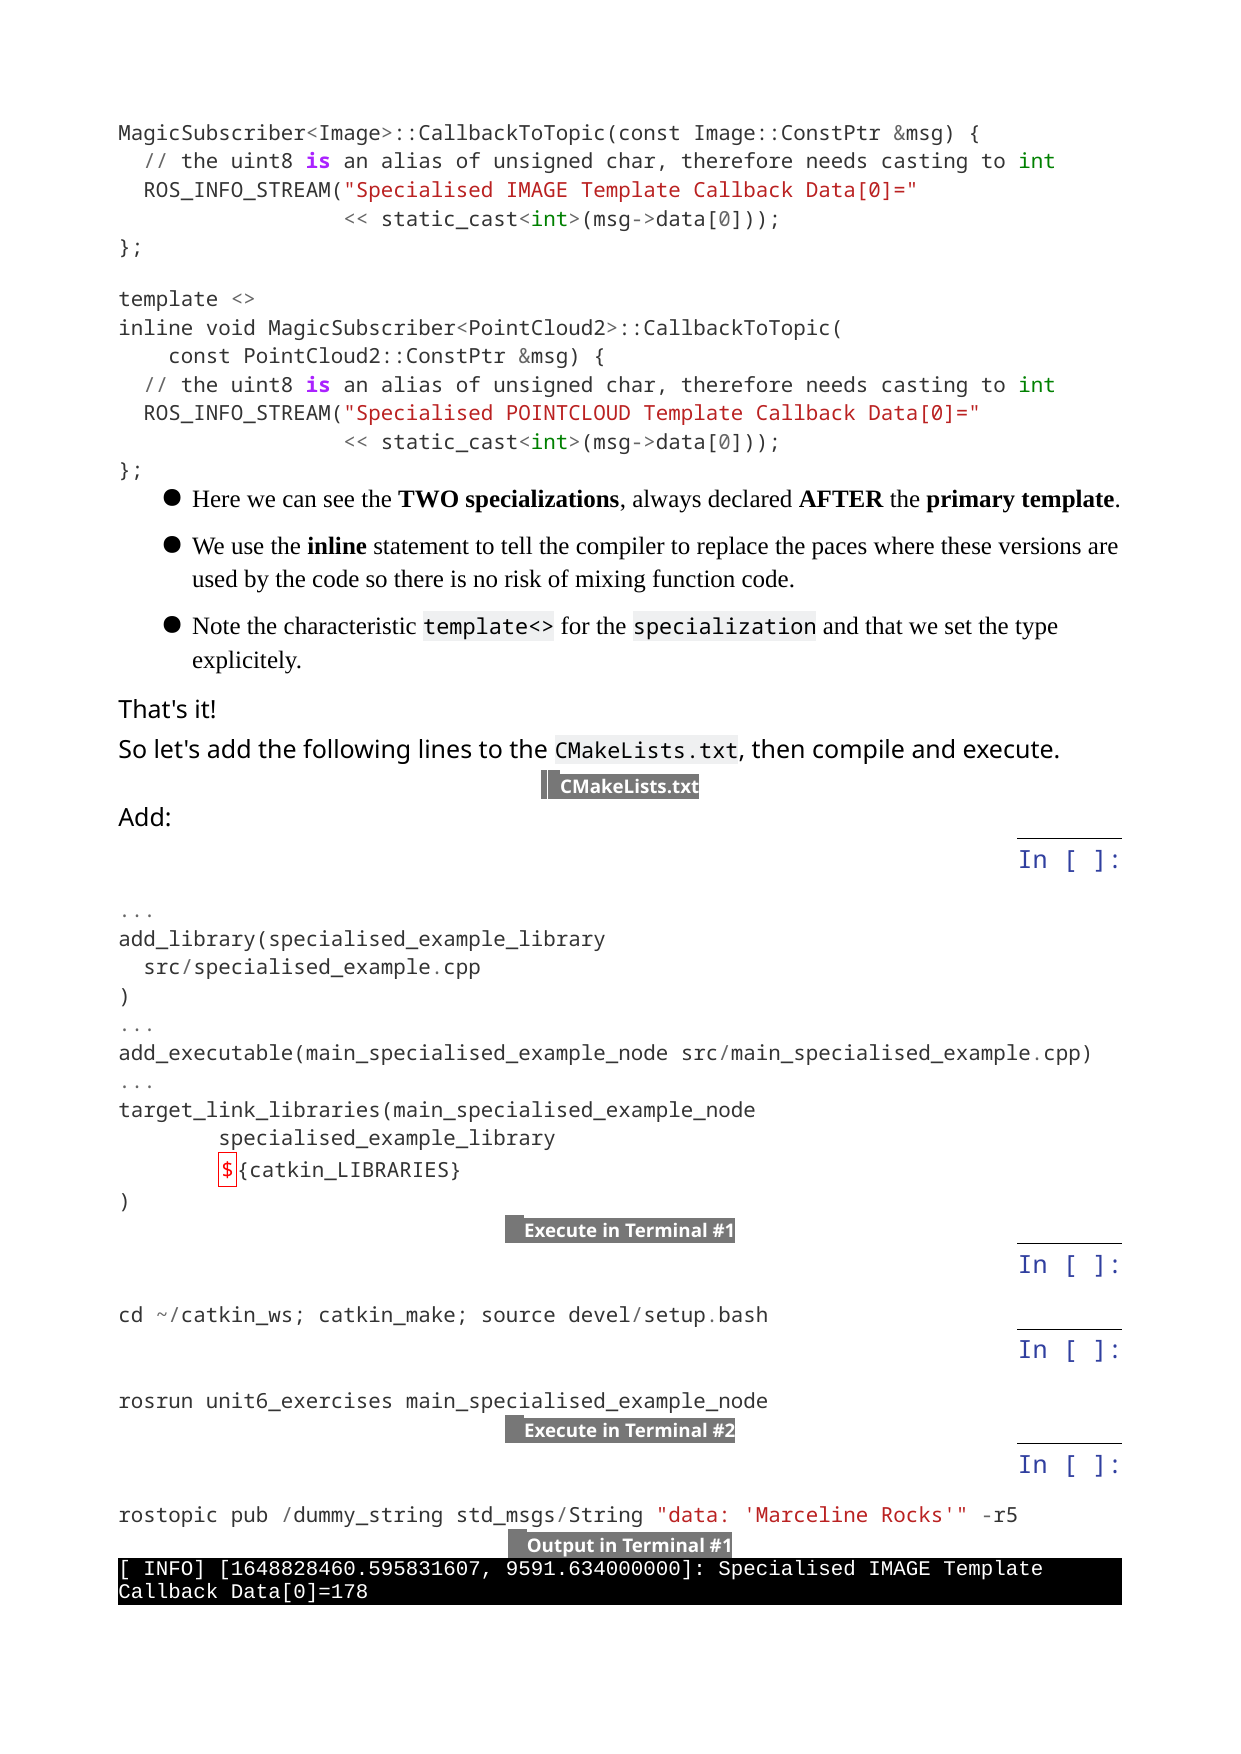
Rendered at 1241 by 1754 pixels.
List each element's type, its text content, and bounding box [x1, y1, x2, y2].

text }; [118, 232, 1122, 261]
text In [ ]: [118, 838, 1122, 875]
text Execute in Terminal #2 [118, 1414, 1122, 1443]
text inline void MagicSubscriber<PointCloud2>::CallbackToTopic( [118, 313, 1122, 341]
text rosrun unit6_exercises main_specialised_example_node [118, 1386, 1122, 1414]
text ... [118, 1009, 1122, 1038]
text const PointCloud2::ConstPtr &msg) { [118, 341, 1122, 370]
text template <> [118, 284, 1122, 313]
text target_link_libraries(main_specialised_example_node [118, 1095, 1122, 1123]
text In [ ]: [118, 1243, 1122, 1280]
text ) [118, 981, 1122, 1009]
text ROS_INFO_STREAM("Specialised IMAGE Template Callback Data[0]=" [118, 175, 1122, 204]
text add_library(specialised_example_library [118, 924, 1122, 952]
text That's it! [118, 692, 1122, 726]
text $ [219, 1153, 236, 1186]
text ROS_INFO_STREAM("Specialised POINTCLOUD Template Callback Data[0]=" [118, 398, 1122, 427]
text [118, 1152, 218, 1186]
text ) [118, 1186, 1122, 1214]
text << static_cast<int>(msg->data[0])); [118, 427, 1122, 455]
text ... [118, 1066, 1122, 1095]
text src/specialised_example.cpp [118, 952, 1122, 981]
text cd ~/catkin_ws; catkin_make; source devel/setup.bash [118, 1301, 1122, 1329]
text Execute in Terminal #1 [118, 1214, 1122, 1243]
text In [ ]: [118, 1443, 1122, 1480]
text Output in Terminal #1 [118, 1529, 1122, 1558]
text ... [118, 896, 1122, 924]
text // the uint8 is an alias of unsigned char, therefore needs casting to int [118, 370, 1122, 398]
text Add: [118, 799, 1122, 833]
text // the uint8 is an alias of unsigned char, therefore needs casting to int [118, 147, 1122, 175]
text MagicSubscriber<Image>::CallbackToTopic(const Image::ConstPtr &msg) { [118, 118, 1122, 147]
text specialised_example_library [118, 1123, 1122, 1152]
text CMakeLists.txt [118, 770, 1122, 799]
text So let's add the following lines to the CMakeLists.txt, then compile and execute. [118, 731, 1122, 765]
text In [ ]: [118, 1329, 1122, 1366]
text }; [118, 455, 1122, 484]
list We use the inline statement to tell the compiler to replace the paces where these versions are used by the code so there is no risk of mixing function code. [162, 531, 1122, 593]
text add_executable(main_specialised_example_node src/main_specialised_example.cpp) [118, 1038, 1122, 1066]
text {catkin_LIBRARIES} [237, 1152, 1122, 1186]
text rostopic pub /dummy_string std_msgs/String "data: 'Marceline Rocks'" -r5 [118, 1501, 1122, 1529]
list Note the characteristic template<> for the specialization and that we set the type explicitely. [162, 611, 1122, 674]
list Here we can see the TWO specializations, always declared AFTER the primary template. [162, 484, 1122, 512]
text [ INFO] [1648828460.595831607, 9591.634000000]: Specialised IMAGE Template Callback Data[0]=178 [118, 1558, 1122, 1605]
text << static_cast<int>(msg->data[0])); [118, 204, 1122, 232]
